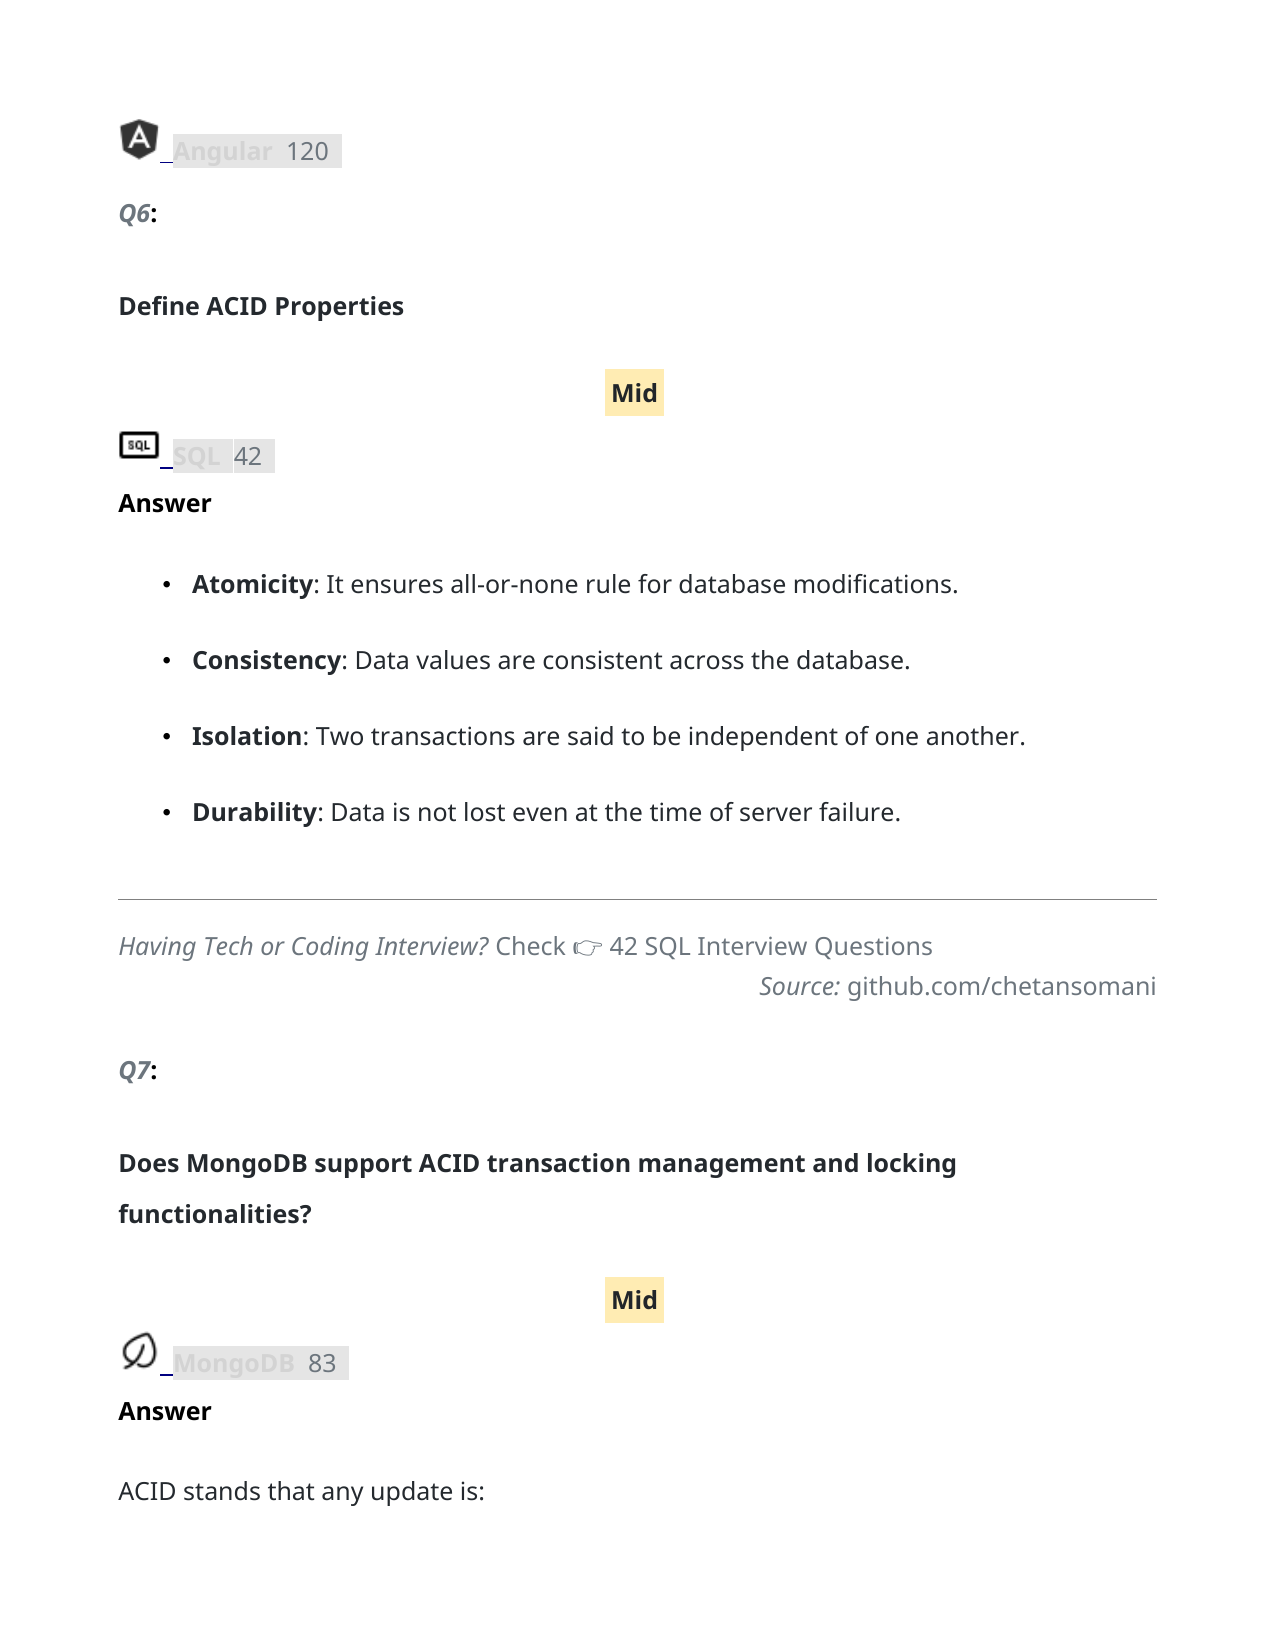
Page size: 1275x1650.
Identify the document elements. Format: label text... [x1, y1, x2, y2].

list Atomicity: It ensures all-or-none rule for database modifications. [162, 566, 1157, 600]
text [118, 369, 605, 416]
list Durability: Data is not lost even at the time of server failure. [162, 794, 1157, 828]
text Having Tech or Coding Interview? Check 👉 42 SQL Interview Questions [118, 929, 1157, 963]
picture [118, 423, 161, 466]
text MongoDB 83 [118, 1331, 1146, 1380]
text Mid [608, 373, 661, 412]
text SQL 42 [118, 423, 1146, 473]
text Mid [608, 1280, 661, 1320]
list Isolation: Two transactions are said to be independent of one another. [162, 718, 1157, 752]
subtitle Q6: [118, 196, 1157, 230]
picture [118, 118, 161, 161]
text Angular 120 [118, 118, 1146, 168]
text Answer [118, 486, 1157, 520]
text Answer [118, 1393, 1157, 1427]
picture [118, 1330, 161, 1373]
text [664, 369, 1157, 416]
text [118, 1277, 605, 1323]
subtitle Does MongoDB support ACID transaction management and locking functionalities? [118, 1145, 1157, 1230]
subtitle Define ACID Properties [118, 289, 1157, 323]
list Consistency: Data values are consistent across the database. [162, 642, 1157, 676]
subtitle Q7: [118, 1052, 1157, 1087]
text Source: github.com/chetansomani [118, 968, 1157, 1002]
text [664, 1277, 1157, 1323]
text ACID stands that any update is: [118, 1474, 1157, 1508]
